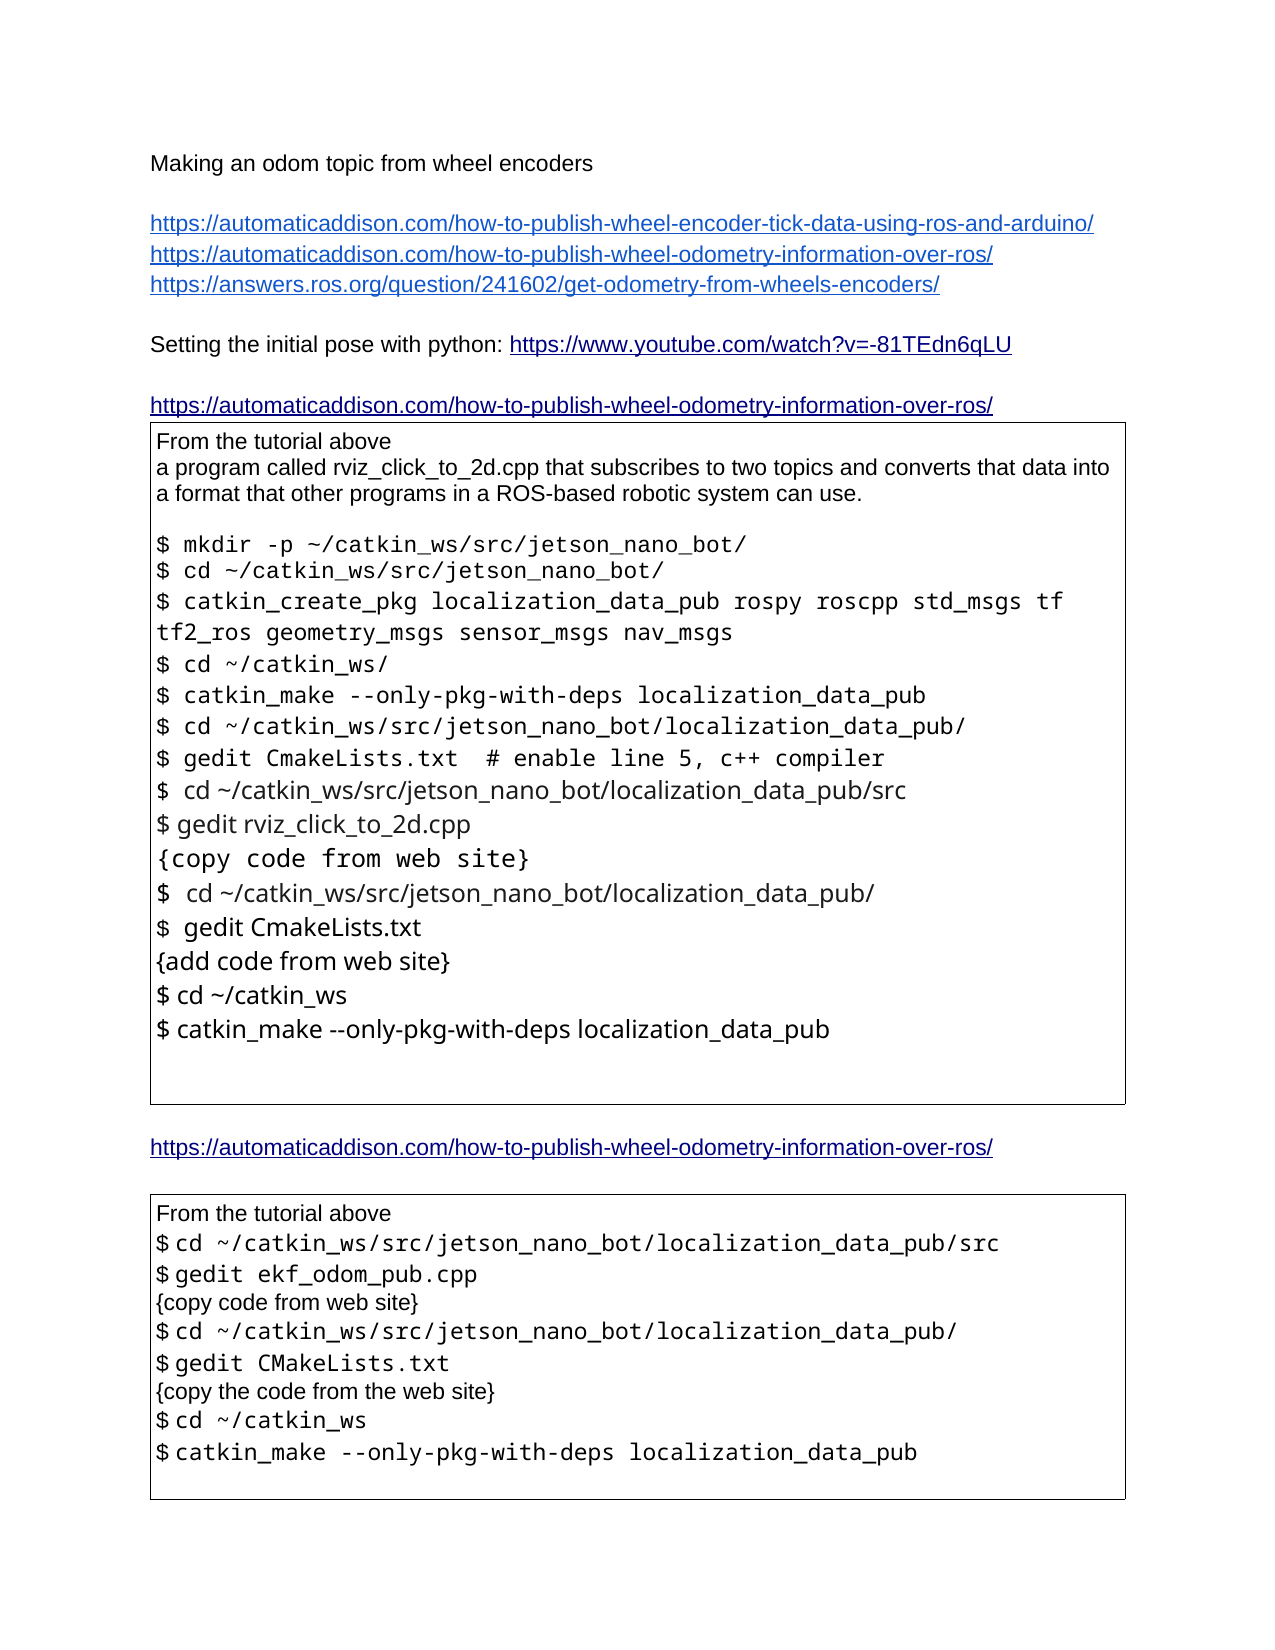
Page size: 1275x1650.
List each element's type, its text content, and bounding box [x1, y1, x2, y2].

table_header From the tutorial above a program called rviz_click_to_2d.cpp that subscribes to two topics and converts that data into a format that other programs in a ROS-based robotic system can use. $ mkdir -p ~/catkin_ws/src/jetson_nano_bot/ $ cd ~/catkin_ws/src/jetson_nano_bot/ $ catkin_create_pkg localization_data_pub rospy roscpp std_msgs tf tf2_ros geometry_msgs sensor_msgs nav_msgs $ cd ~/catkin_ws/ $ catkin_make --only-pkg-with-deps localization_data_pub $ cd ~/catkin_ws/src/jetson_nano_bot/localization_data_pub/ $ gedit CmakeLists.txt # enable line 5, c++ compiler $ cd ~/catkin_ws/src/jetson_nano_bot/localization_data_pub/src $ gedit rviz_click_to_2d.cpp {copy code from web site} $ cd ~/catkin_ws/src/jetson_nano_bot/localization_data_pub/ $ gedit CmakeLists.txt {add code from web site} $ cd ~/catkin_ws $ catkin_make --only-pkg-with-deps localization_data_pub [151, 423, 1125, 1103]
text Making an odom topic from wheel encoders [150, 150, 1125, 176]
text https://answers.ros.org/question/241602/get-odometry-from-wheels-encoders/ [150, 271, 1125, 297]
text https://automaticaddison.com/how-to-publish-wheel-odometry-information-over-ros/ [150, 392, 1125, 418]
table_header From the tutorial above $ cd ~/catkin_ws/src/jetson_nano_bot/localization_data_pub/src $ gedit ekf_odom_pub.cpp {copy code from web site} $ cd ~/catkin_ws/src/jetson_nano_bot/localization_data_pub/ $ gedit CMakeLists.txt {copy the code from the web site} $ cd ~/catkin_ws $ catkin_make --only-pkg-with-deps localization_data_pub [151, 1195, 1125, 1499]
text https://automaticaddison.com/how-to-publish-wheel-encoder-tick-data-using-ros-and-arduino/ [150, 210, 1125, 237]
text https://automaticaddison.com/how-to-publish-wheel-odometry-information-over-ros/ [150, 241, 1125, 267]
text Setting the initial pose with python: https://www.youtube.com/watch?v=-81TEdn6qLU [150, 331, 1125, 358]
text https://automaticaddison.com/how-to-publish-wheel-odometry-information-over-ros/ [150, 1134, 1125, 1160]
